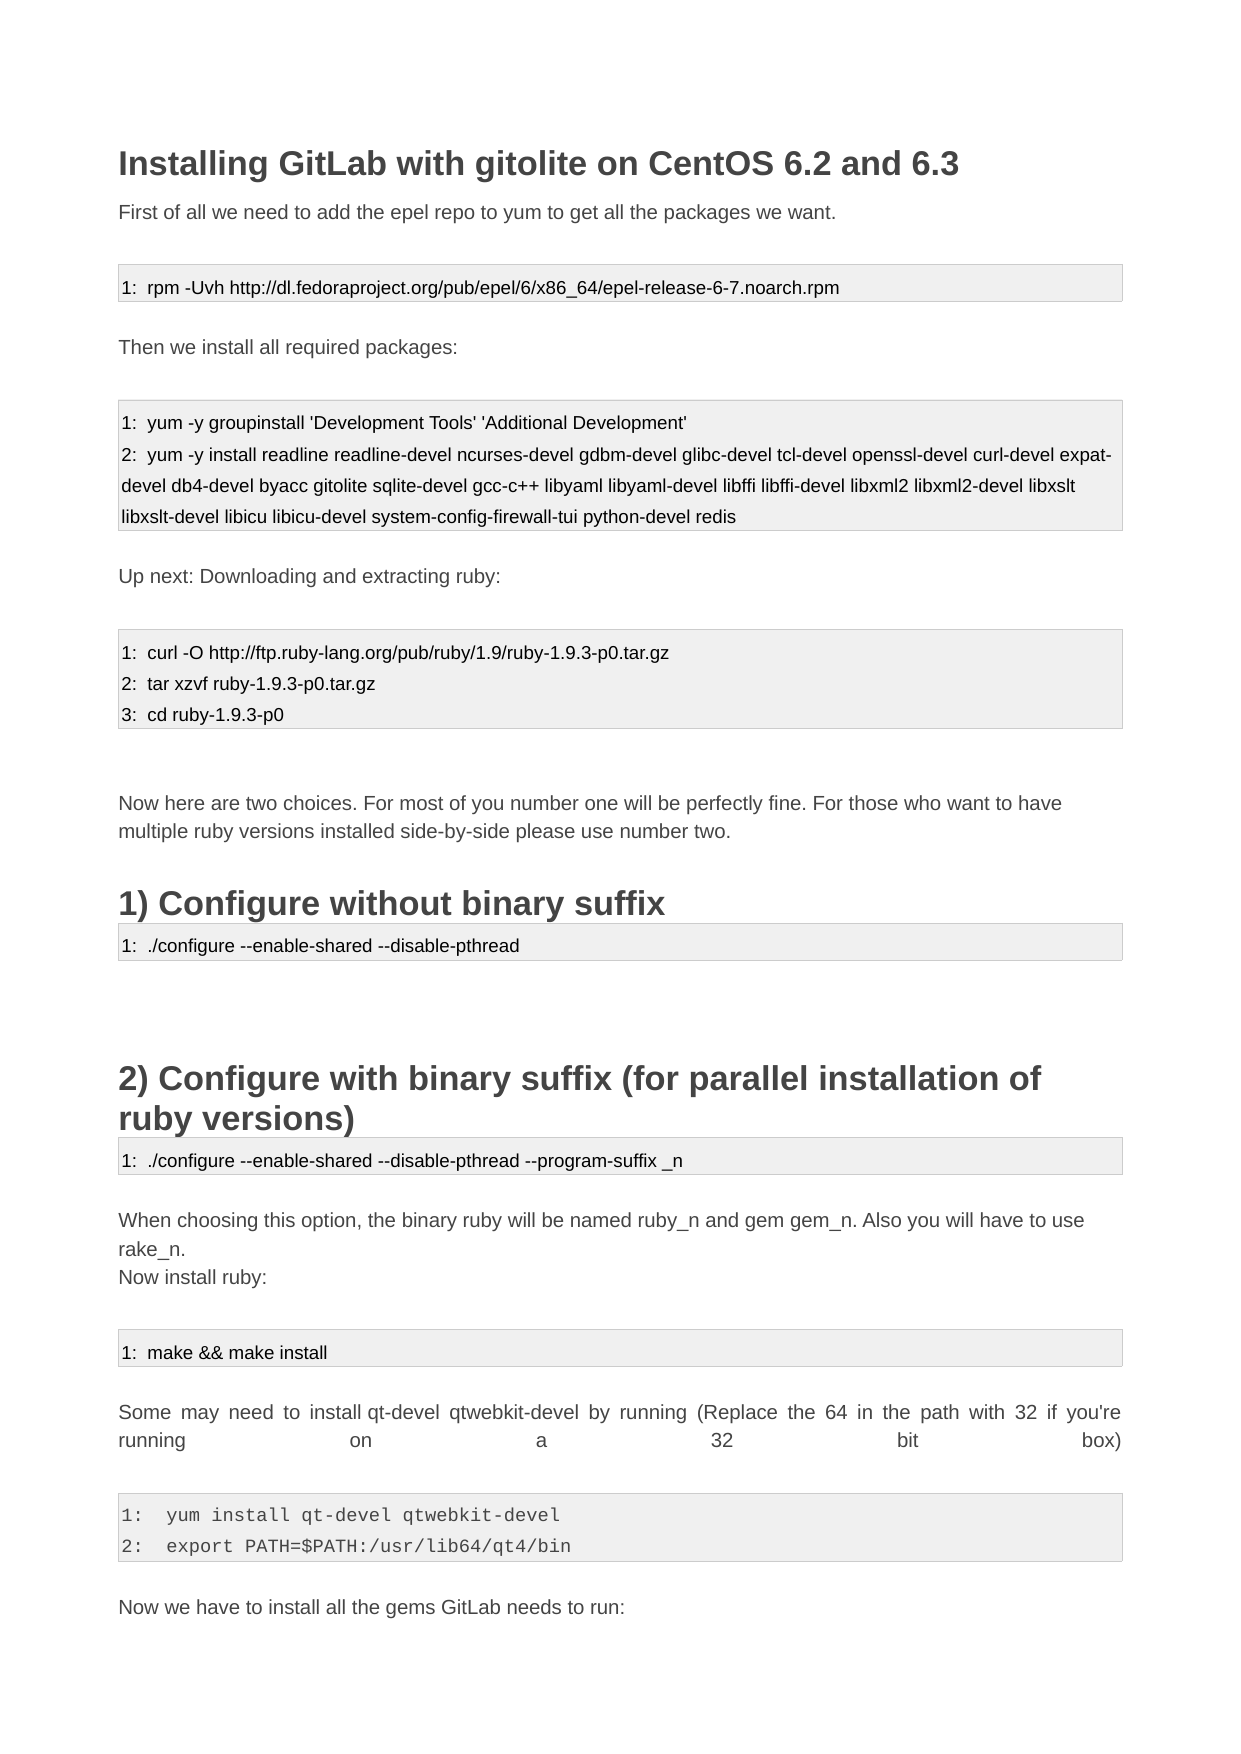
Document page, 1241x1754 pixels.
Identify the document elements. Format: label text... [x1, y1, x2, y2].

text 1: yum -y groupinstall 'Development Tools' 'Additional Development' [119, 401, 1122, 431]
text 1: ./configure --enable-shared --disable-pthread --program-suffix _n [119, 1138, 1122, 1174]
subtitle 2) Configure with binary suffix (for parallel installation of ruby versions) [118, 1058, 1122, 1137]
text 2: tar xzvf ruby-1.9.3-p0.tar.gz [119, 660, 1122, 691]
text Some may need to install qt-devel qtwebkit-devel by running (Replace the 64 in the path with 32 if you're running on a 32 bit box) [118, 1396, 1122, 1480]
text Then we install all required packages: [118, 331, 1122, 387]
text 3: cd ruby-1.9.3-p0 [119, 691, 1122, 728]
text When choosing this option, the binary ruby will be named ruby_n and gem gem_n. Also you will have to use rake_n. Now install ruby: [118, 1204, 1122, 1317]
text 1: curl -O http://ftp.ruby-lang.org/pub/ruby/1.9/ruby-1.9.3-p0.tar.gz [119, 630, 1122, 660]
text Up next: Downloading and extracting ruby: [118, 560, 1122, 616]
text Now we have to install all the gems GitLab needs to run: [118, 1591, 1122, 1619]
text 2: export PATH=$PATH:/usr/lib64/qt4/bin [119, 1524, 1122, 1561]
text Now here are two choices. For most of you number one will be perfectly fine. For those who want to have multiple ruby versions installed side-by-side please use number two. [118, 758, 1122, 871]
text 1: yum install qt-devel qtwebkit-devel [119, 1494, 1122, 1524]
subtitle Installing GitLab with gitolite on CentOS 6.2 and 6.3 [118, 143, 1122, 183]
text 1: make && make install [119, 1330, 1122, 1366]
text 2: yum -y install readline readline-devel ncurses-devel gdbm-devel glibc-devel tcl-devel openssl-devel curl-devel expat-devel db4-devel byacc gitolite sqlite-devel gcc-c++ libyaml libyaml-devel libffi libffi-devel libxml2 libxml2-devel libxslt libxslt-devel libicu libicu-devel system-config-firewall-tui python-devel redis [119, 431, 1122, 530]
text 1: ./configure --enable-shared --disable-pthread [119, 924, 1122, 960]
text 1: rpm -Uvh http://dl.fedoraproject.org/pub/epel/6/x86_64/epel-release-6-7.noarch.rpm [119, 265, 1122, 301]
subtitle 1) Configure without binary suffix [118, 883, 1122, 923]
text First of all we need to add the epel repo to yum to get all the packages we want. [118, 195, 1122, 251]
